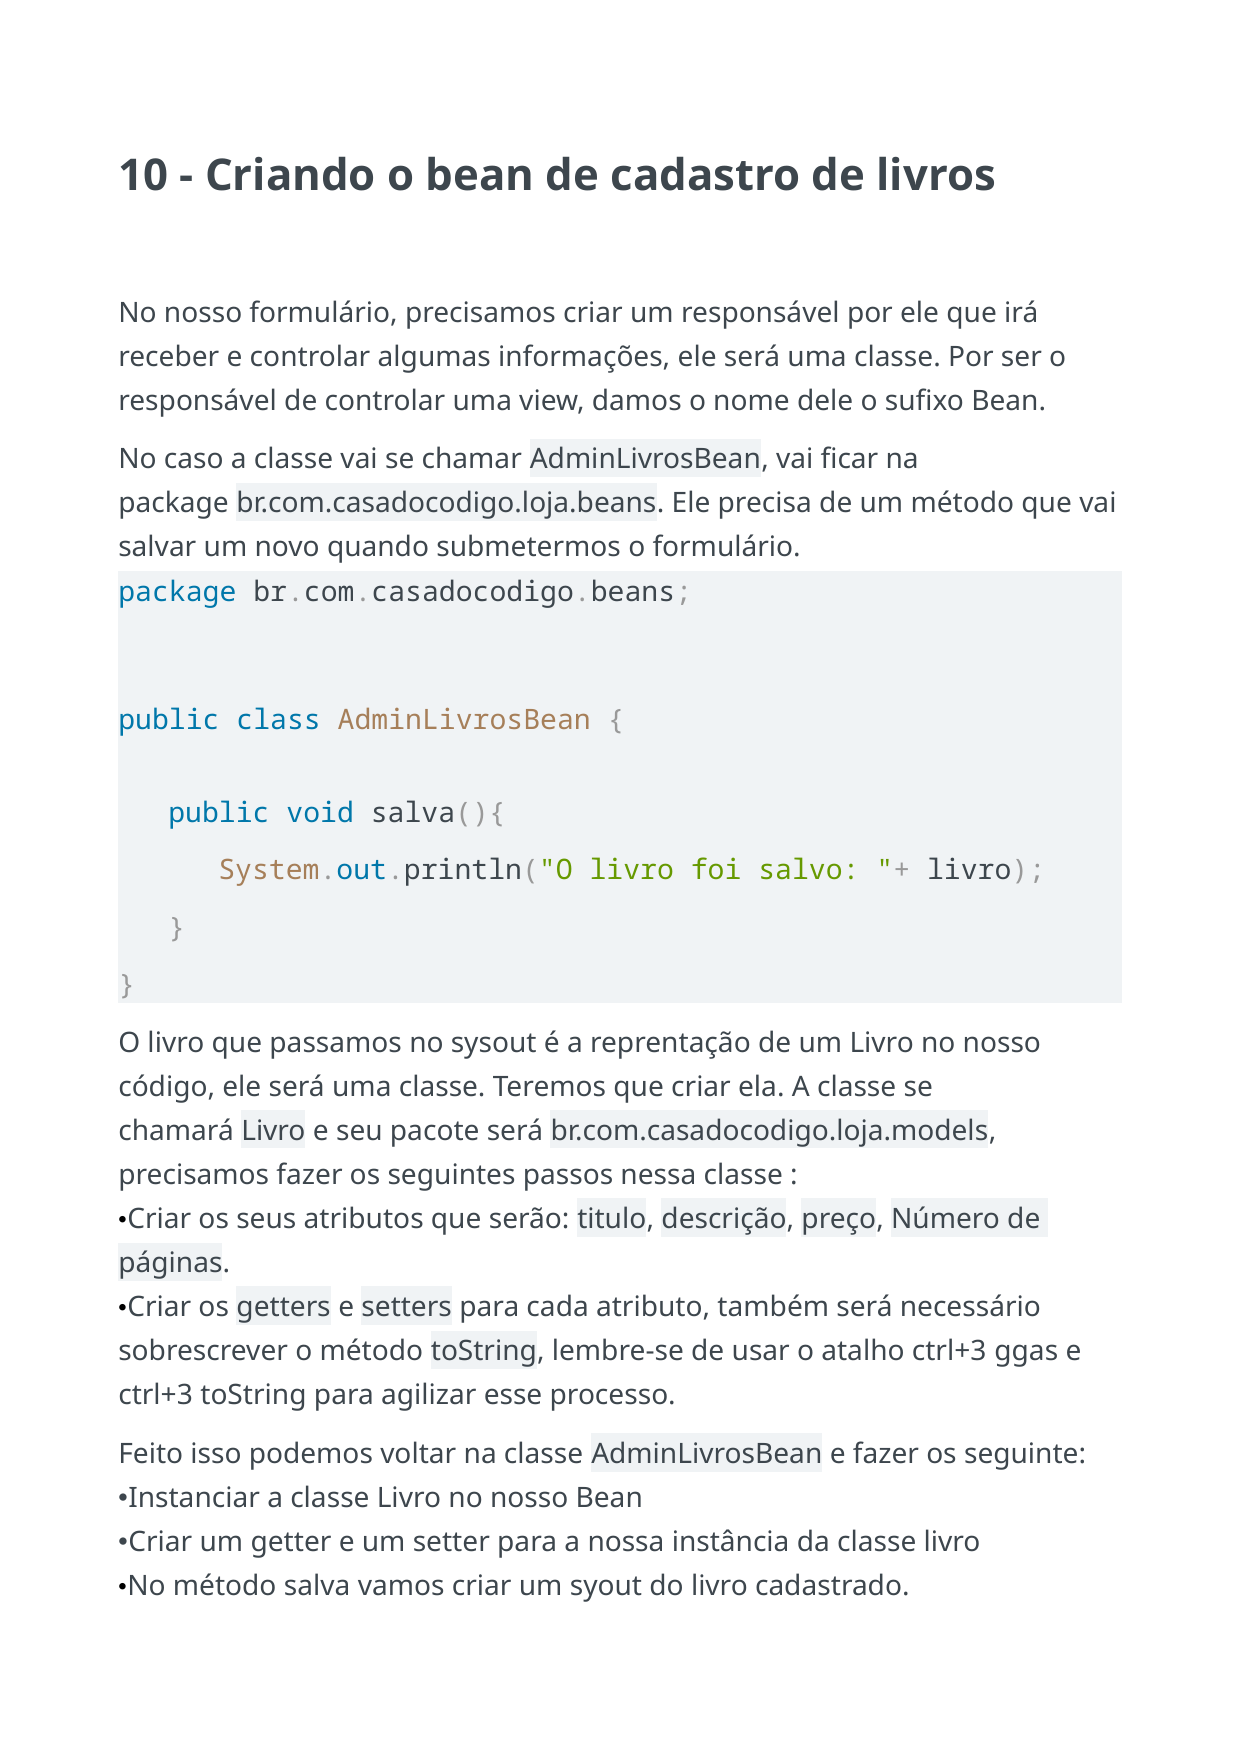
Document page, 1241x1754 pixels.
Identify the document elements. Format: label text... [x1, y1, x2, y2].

list Criar os seus atributos que serão: titulo, descrição, preço, Número de páginas. [118, 1198, 1122, 1281]
text } [118, 964, 1122, 1003]
list Criar um getter e um setter para a nossa instância da classe livro [118, 1521, 1122, 1560]
list Criar os getters e setters para cada atributo, também será necessário sobrescrever o método toString, lembre-se de usar o atalho ctrl+3 ggas e ctrl+3 toString para agilizar esse processo. [118, 1286, 1122, 1413]
text } [118, 907, 1122, 945]
list No método salva vamos criar um syout do livro cadastrado. [118, 1565, 1122, 1604]
text public void salva(){ [118, 792, 1122, 830]
text System.out.println("O livro foi salvo: "+ livro); [118, 849, 1122, 888]
text No caso a classe vai se chamar AdminLivrosBean, vai ficar na package br.com.casadocodigo.loja.beans. Ele precisa de um método que vai salvar um novo quando submetermos o formulário. [118, 439, 1122, 565]
subtitle 10 - Criando o bean de cadastro de livros [118, 143, 1122, 203]
text package br.com.casadocodigo.beans; [118, 571, 1122, 609]
list Instanciar a classe Livro no nosso Bean [118, 1477, 1122, 1516]
text public class AdminLivrosBean { [118, 699, 1122, 737]
text Feito isso podemos voltar na classe AdminLivrosBean e fazer os seguinte: [118, 1433, 1122, 1472]
text O livro que passamos no sysout é a reprentação de um Livro no nosso código, ele será uma classe. Teremos que criar ela. A classe se chamará Livro e seu pacote será br.com.casadocodigo.loja.models, precisamos fazer os seguintes passos nessa classe : [118, 1022, 1122, 1193]
text No nosso formulário, precisamos criar um responsável por ele que irá receber e controlar algumas informações, ele será uma classe. Por ser o responsável de controlar uma view, damos o nome dele o sufixo Bean. [118, 292, 1122, 418]
